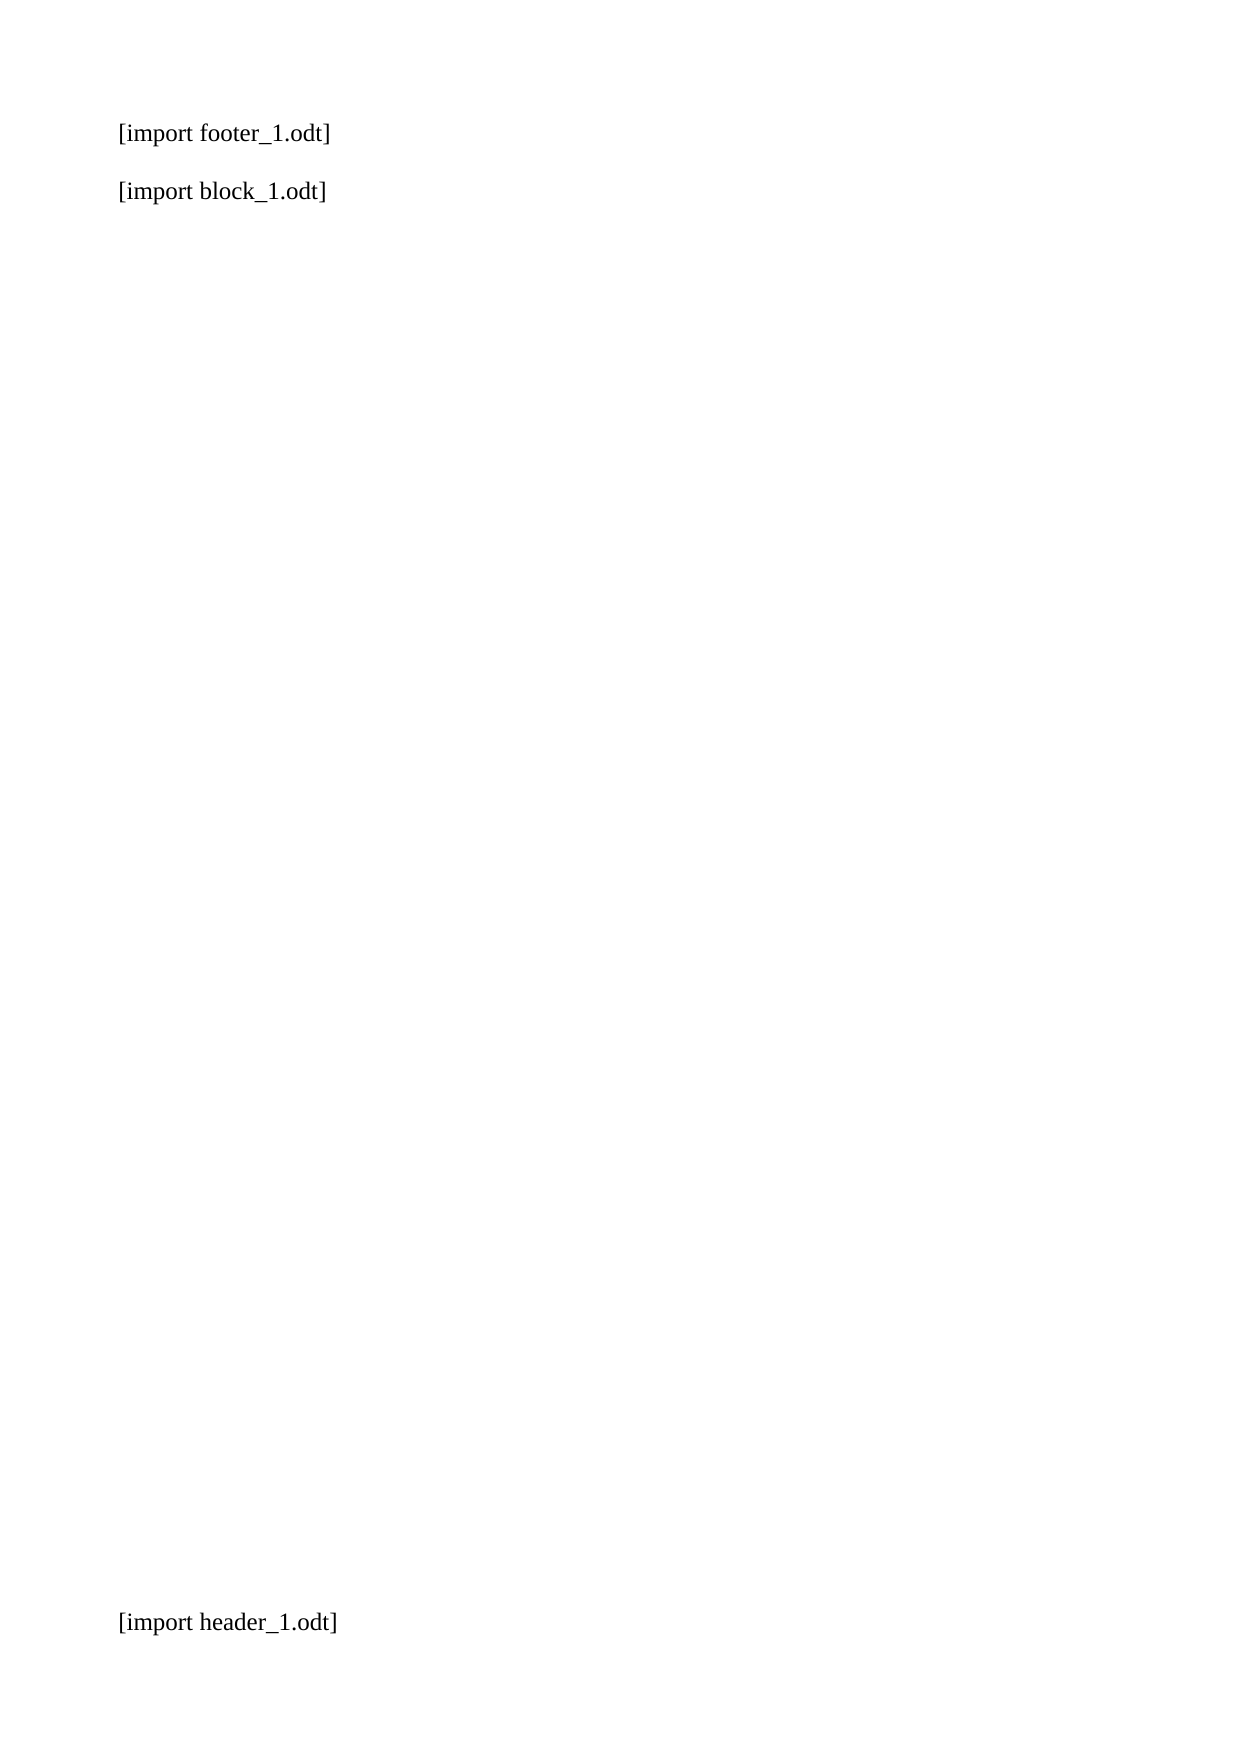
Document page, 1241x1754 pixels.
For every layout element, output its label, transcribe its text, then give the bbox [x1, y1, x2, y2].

text [import block_1.odt] [118, 176, 1122, 205]
